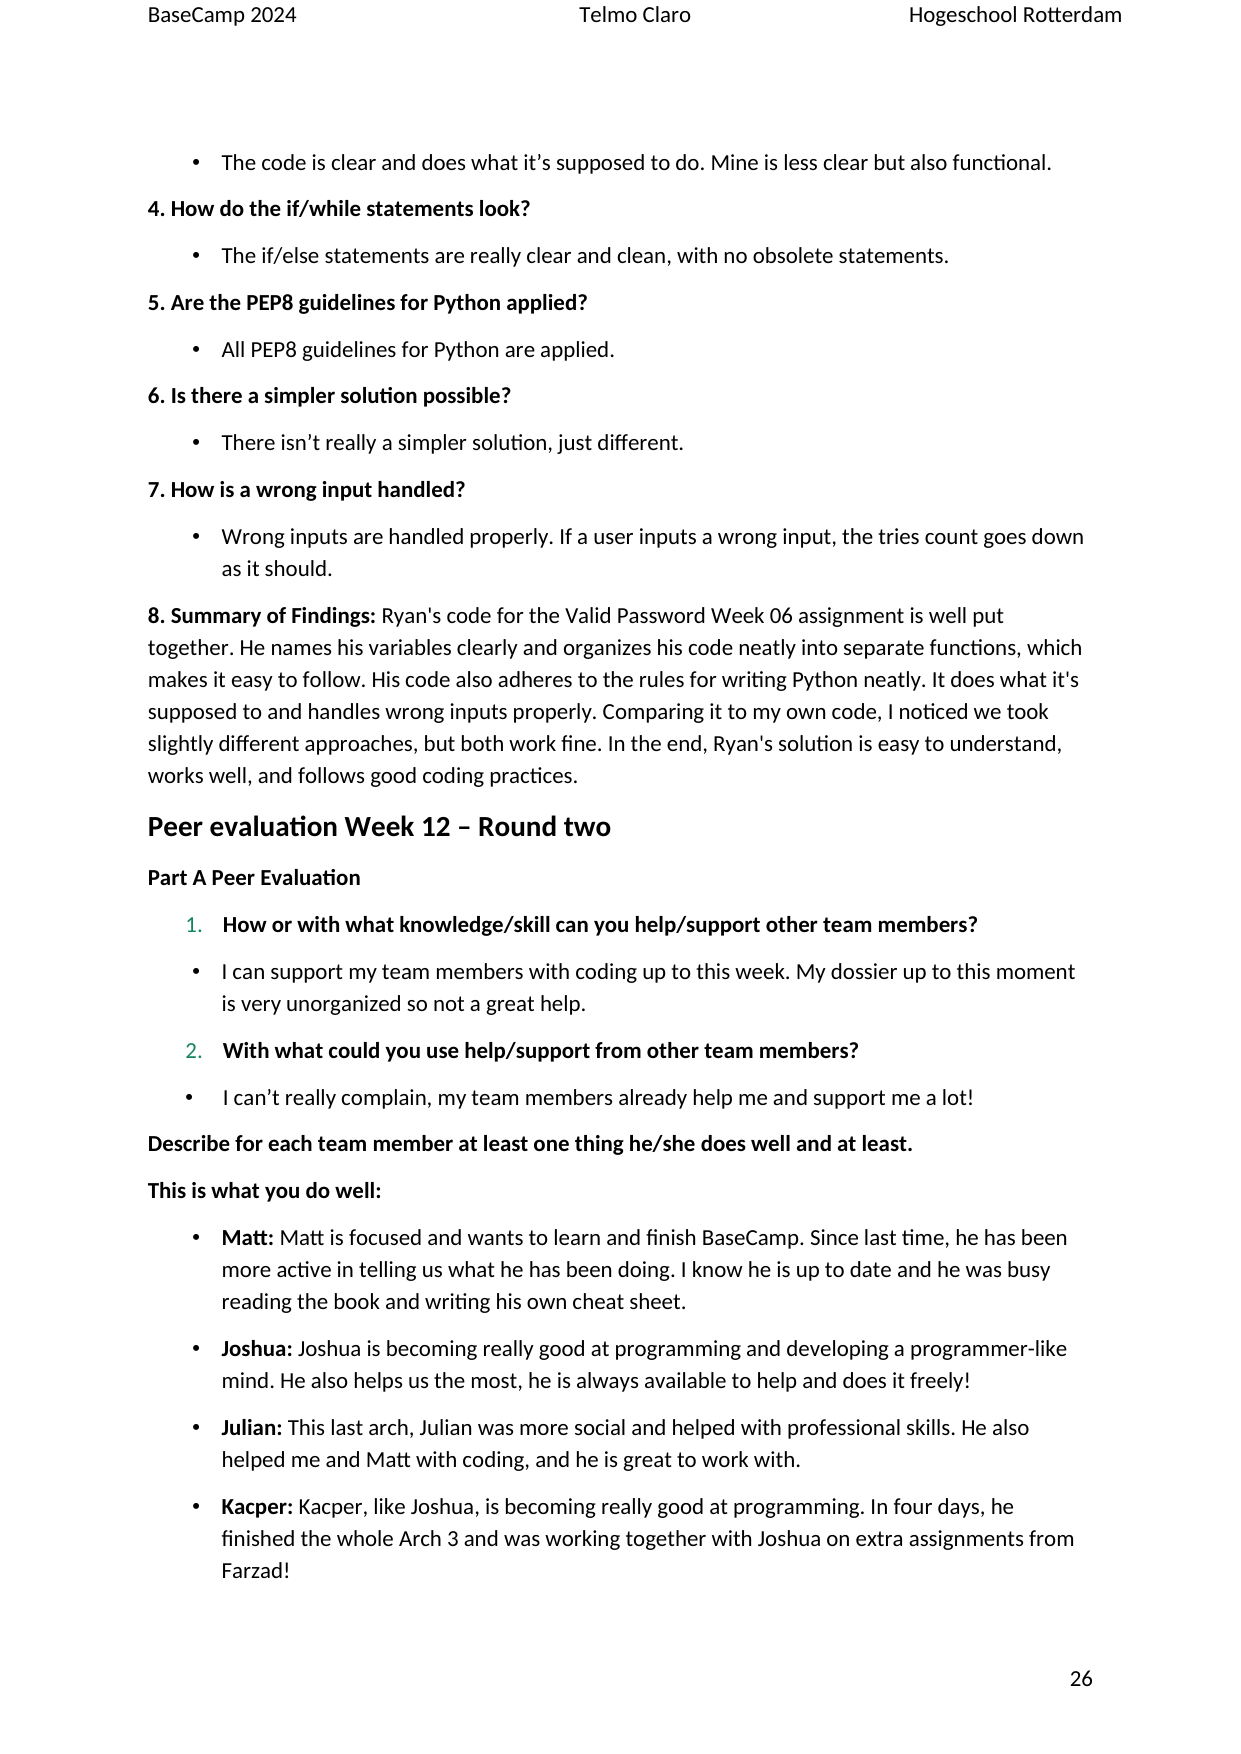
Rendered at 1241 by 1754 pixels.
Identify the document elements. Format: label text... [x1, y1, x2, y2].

list Kacper: Kacper, like Joshua, is becoming really good at programming. In four days, he finished the whole Arch 3 and was working together with Joshua on extra assignments from Farzad! [192, 1492, 1093, 1584]
text 5. Are the PEP8 guidelines for Python applied? [148, 288, 1093, 316]
list I can support my team members with coding up to this week. My dossier up to this moment is very unorganized so not a great help. [192, 957, 1093, 1017]
text This is what you do well: [148, 1176, 1093, 1204]
text Part A Peer Evaluation [148, 863, 1093, 892]
list All PEP8 guidelines for Python are applied. [192, 335, 1093, 363]
list Julian: This last arch, Julian was more social and helped with professional skills. He also helped me and Matt with coding, and he is great to work with. [192, 1413, 1093, 1473]
list Wrong inputs are handled properly. If a user inputs a wrong input, the tries count goes down as it should. [192, 522, 1093, 582]
list The if/else statements are really clear and clean, with no obsolete statements. [192, 241, 1093, 269]
text 4. How do the if/while statements look? [148, 194, 1093, 222]
text Describe for each team member at least one thing he/she does well and at least. [148, 1129, 1093, 1158]
text Peer evaluation Week 12 – Round two [148, 808, 1093, 844]
list Joshua: Joshua is becoming really good at programming and developing a programmer-like mind. He also helps us the most, he is always available to help and does it freely! [192, 1334, 1093, 1394]
text 8. Summary of Findings: Ryan's code for the Valid Password Week 06 assignment is well put together. He names his variables clearly and organizes his code neatly into separate functions, which makes it easy to follow. His code also adheres to the rules for writing Python neatly. It does what it's supposed to and handles wrong inputs properly. Comparing it to my own code, I noticed we took slightly different approaches, but both work fine. In the end, Ryan's solution is easy to understand, works well, and follows good coding practices. [148, 601, 1093, 790]
list How or with what knowledge/skill can you help/support other team members? [185, 910, 1093, 938]
list The code is clear and does what it’s supposed to do. Mine is less clear but also functional. [192, 148, 1093, 176]
list Matt: Matt is focused and wants to learn and finish BaseCamp. Since last time, he has been more active in telling us what he has been doing. I know he is up to date and he was busy reading the book and writing his own cheat sheet. [192, 1223, 1093, 1316]
text 6. Is there a simpler solution possible? [148, 381, 1093, 409]
text 7. How is a wrong input handled? [148, 475, 1093, 503]
list With what could you use help/support from other team members? [185, 1036, 1093, 1064]
list I can’t really complain, my team members already help me and support me a lot! [185, 1083, 1093, 1111]
list There isn’t really a simpler solution, just different. [192, 428, 1093, 456]
